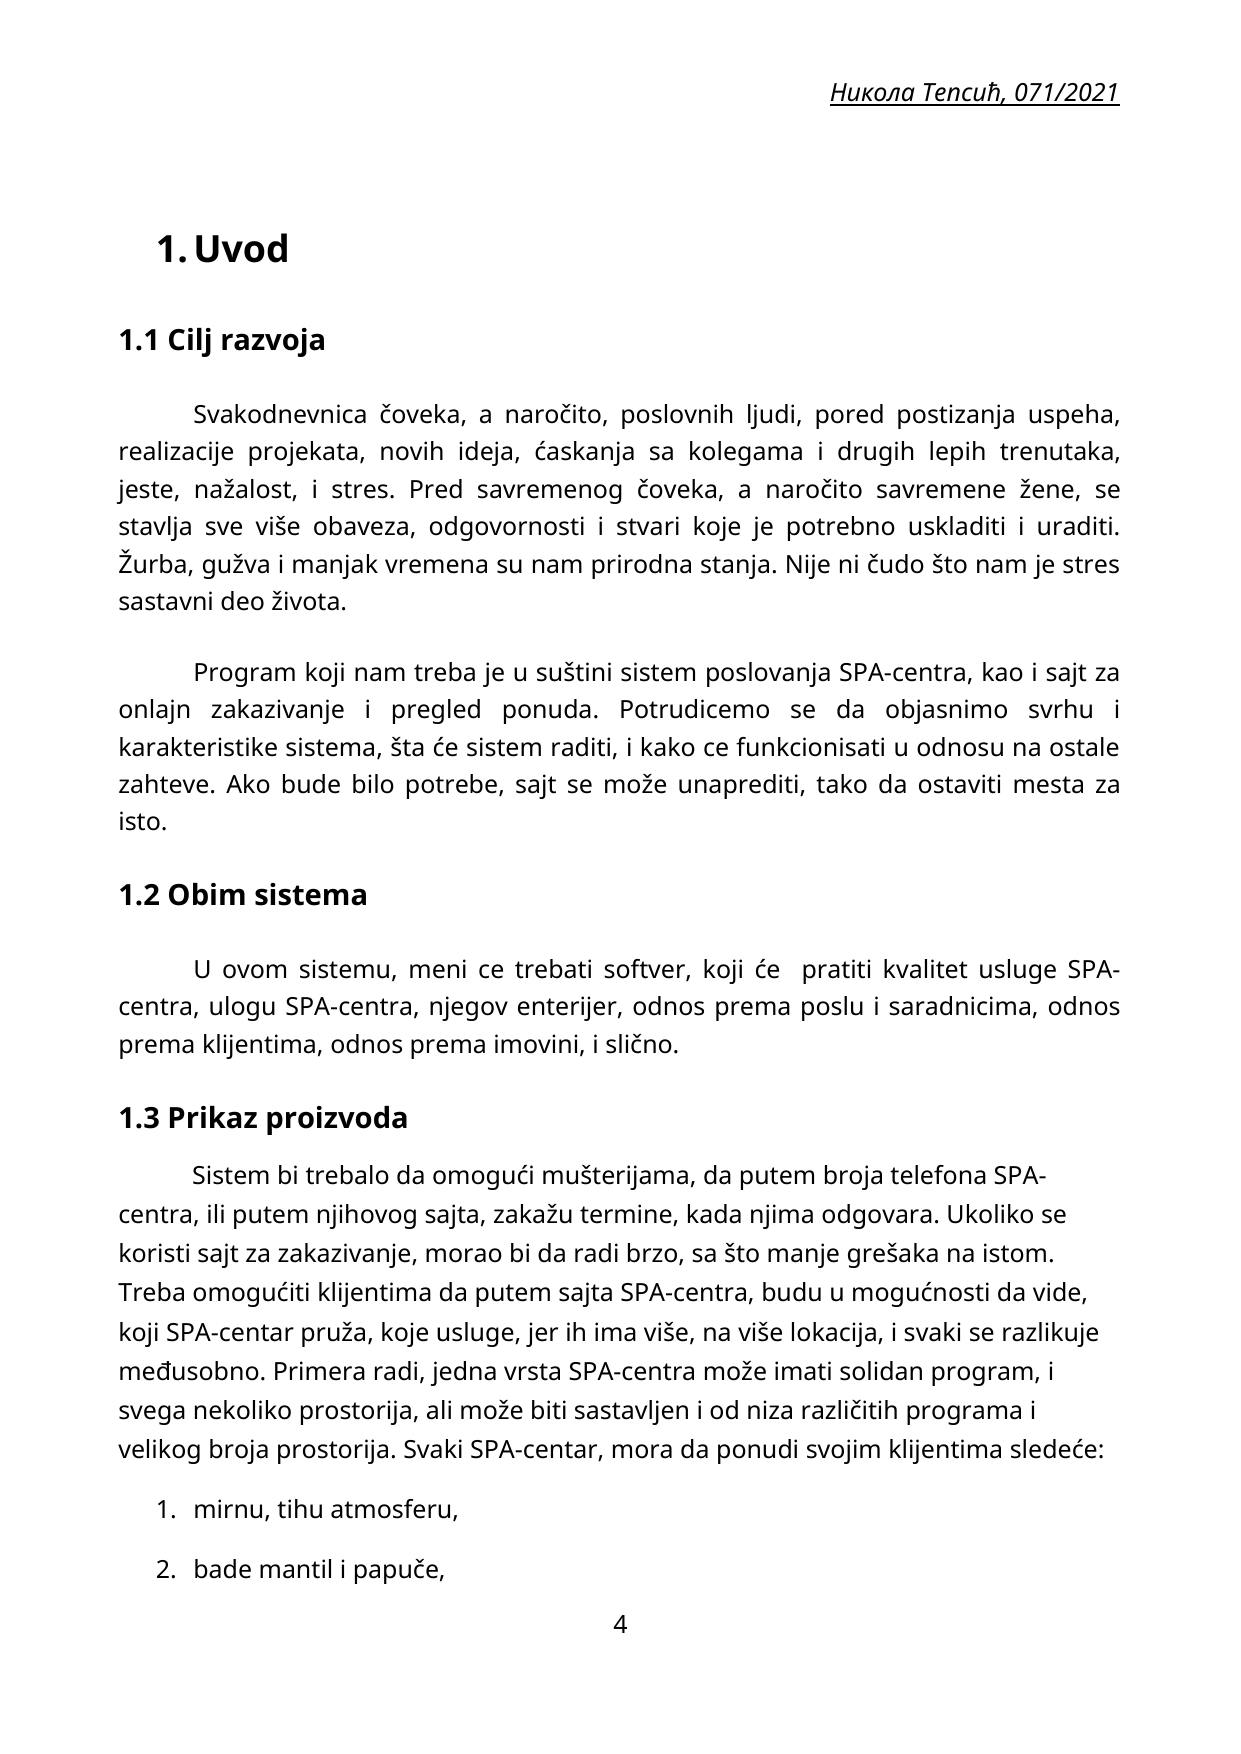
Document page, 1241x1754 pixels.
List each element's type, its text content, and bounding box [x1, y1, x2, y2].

subtitle 1.2 Obim sistema [118, 875, 1122, 914]
text Program koji nam treba je u suštini sistem poslovanja SPA-centra, kao i sajt za onlajn zakazivanje i pregled ponuda. Potrudicemo se da objasnimo svrhu i karakteristike sistema, šta će sistem raditi, i kako ce funkcionisati u odnosu na ostale zahteve. Ako bude bilo potrebe, sajt se može unaprediti, tako da ostaviti mesta za isto. [118, 654, 1122, 838]
subtitle Uvod [156, 222, 1122, 273]
list bade mantil i papuče, [156, 1552, 1122, 1586]
subtitle 1.3 Prikaz proizvoda [118, 1097, 1122, 1137]
text Svakodnevnica čoveka, a naročito, poslovnih ljudi, pored postizanja uspeha, realizacije projekata, novih ideja, ćaskanja sa kolegama i drugih lepih trenutaka, jeste, nažalost, i stres. Pred savremenog čoveka, a naročito savremene žene, se stavlja sve više obaveza, odgovornosti i stvari koje je potrebno uskladiti i uraditi. Žurba, gužva i manjak vremena su nam prirodna stanja. Nije ni čudo što nam je stres sastavni deo života. [118, 397, 1122, 618]
list mirnu, tihu atmosferu, [156, 1492, 1122, 1526]
text U ovom sistemu, meni ce trebati softver, koji će pratiti kvalitet usluge SPA-centra, ulogu SPA-centra, njegov enterijer, odnos prema poslu i saradnicima, odnos prema klijentima, odnos prema imovini, i slično. [118, 952, 1122, 1061]
subtitle 1.1 Cilj razvoja [118, 320, 1122, 359]
text Sistem bi trebalo da omogući mušterijama, da putem broja telefona SPA-centra, ili putem njihovog sajta, zakažu termine, kada njima odgovara. Ukoliko se koristi sajt za zakazivanje, morao bi da radi brzo, sa što manje grešaka na istom. Treba omogućiti klijentima da putem sajta SPA-centra, budu u mogućnosti da vide, koji SPA-centar pruža, koje usluge, jer ih ima više, na više lokacija, i svaki se razlikuje međusobno. Primera radi, jedna vrsta SPA-centra može imati solidan program, i svega nekoliko prostorija, ali može biti sastavljen i od niza različitih programa i velikog broja prostorija. Svaki SPA-centar, mora da ponudi svojim klijentima sledeće: [118, 1157, 1122, 1466]
